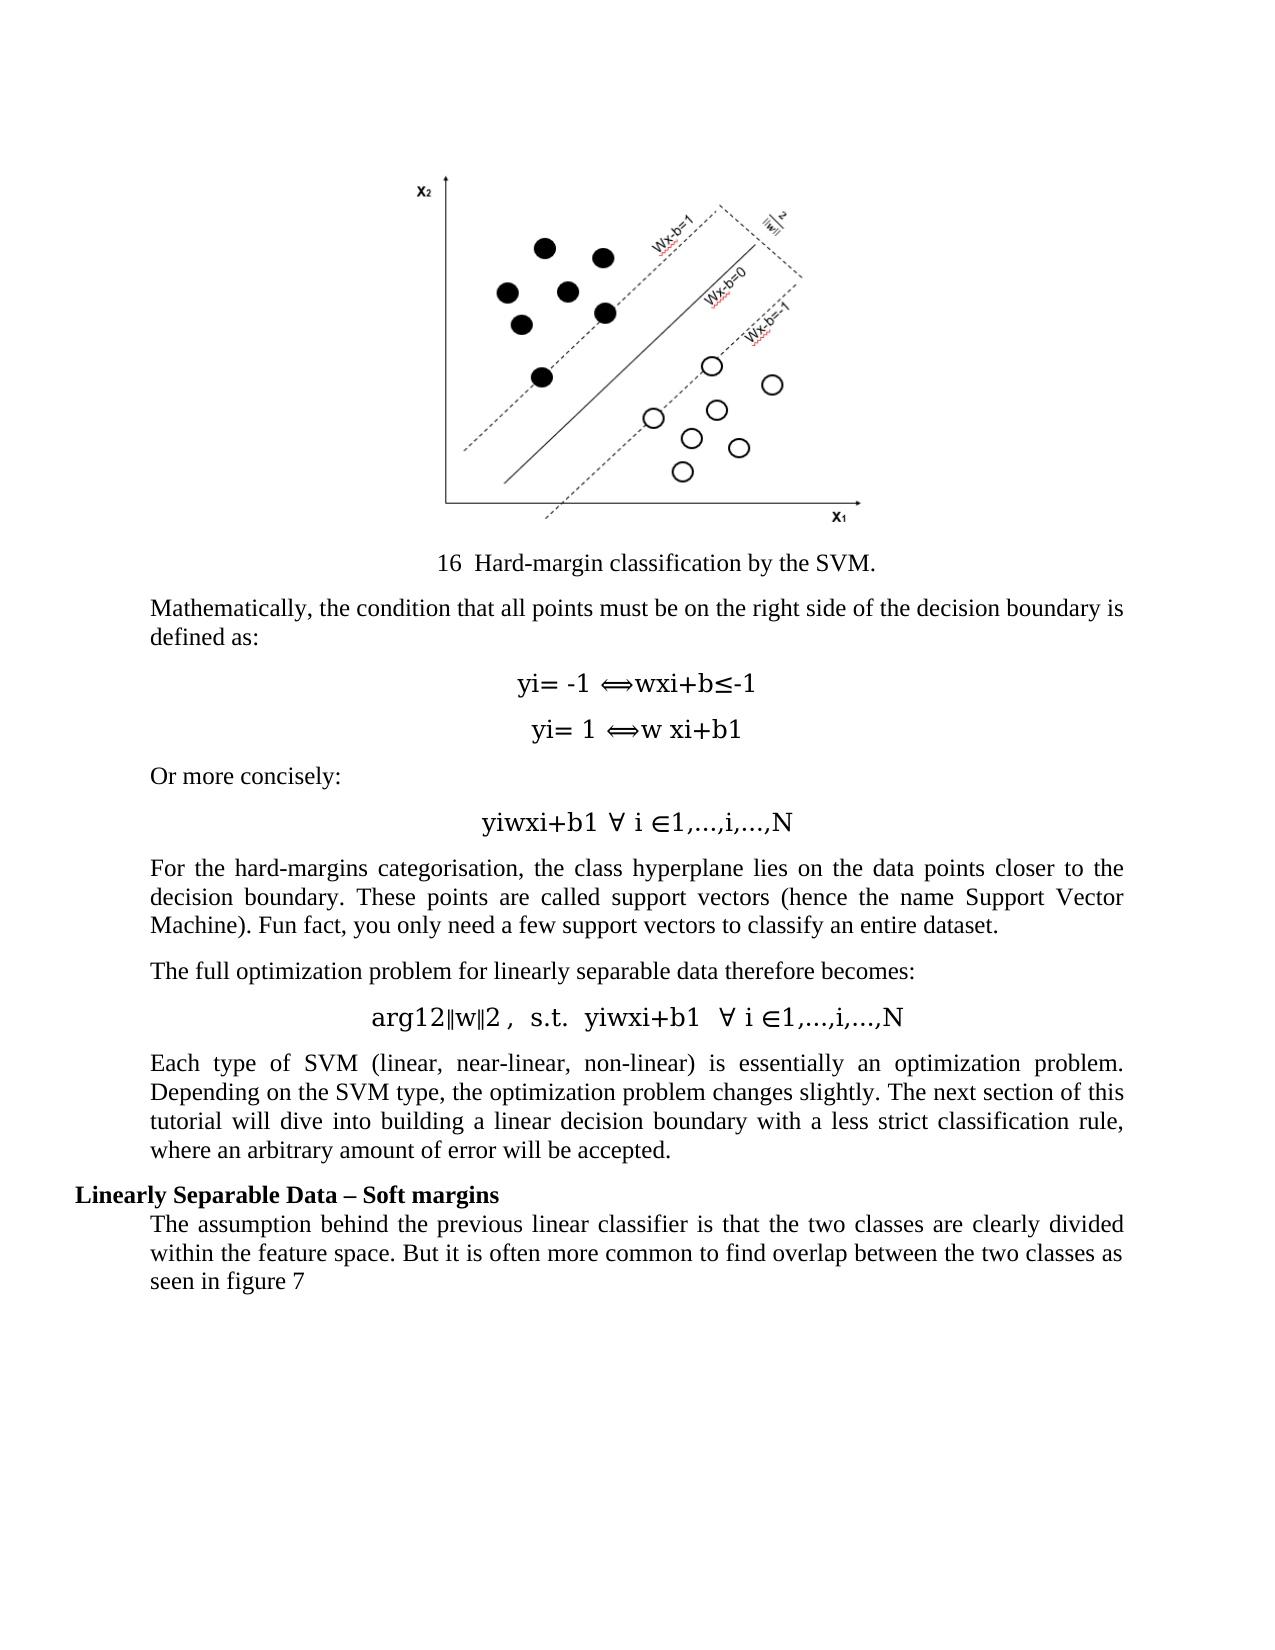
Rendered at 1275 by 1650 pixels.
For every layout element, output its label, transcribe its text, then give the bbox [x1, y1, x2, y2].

text Each type of SVM (linear, near-linear, non-linear) is essentially an optimization problem. Depending on the SVM type, the optimization problem changes slightly. The next section of this tutorial will dive into building a linear decision boundary with a less strict classification rule, where an arbitrary amount of error will be accepted. [150, 1048, 1125, 1163]
text yi= 1 ⟺w xi+b1 [150, 714, 1125, 744]
text For the hard-margins categorisation, the class hyperplane lies on the data points closer to the decision boundary. These points are called support vectors (hence the name Support Vector Machine). Fun fact, you only need a few support vectors to classify an entire dataset. [150, 853, 1125, 939]
text yi= -1 ⟺wxi+b≤-1 [150, 667, 1125, 697]
subtitle Linearly Separable Data – Soft margins [75, 1180, 1125, 1209]
text arg12‖w‖2 , s.t. yiwxi+b1 ∀ i ∈1,…,i,…,N [150, 1001, 1125, 1032]
text yiwxi+b1 ∀ i ∈1,…,i,…,N [150, 806, 1125, 836]
text The assumption behind the previous linear classifier is that the two classes are clearly divided within the feature space. But it is often more common to find overlap between the two classes as seen in figure 7 [150, 1209, 1125, 1295]
text Or more concisely: [150, 761, 1125, 789]
text Mathematically, the condition that all points must be on the right side of the decision boundary is defined as: [150, 593, 1125, 651]
list Hard-margin classification by the SVM. [187, 548, 1125, 577]
text The full optimization problem for linearly separable data therefore becomes: [150, 956, 1125, 984]
picture [395, 150, 880, 532]
